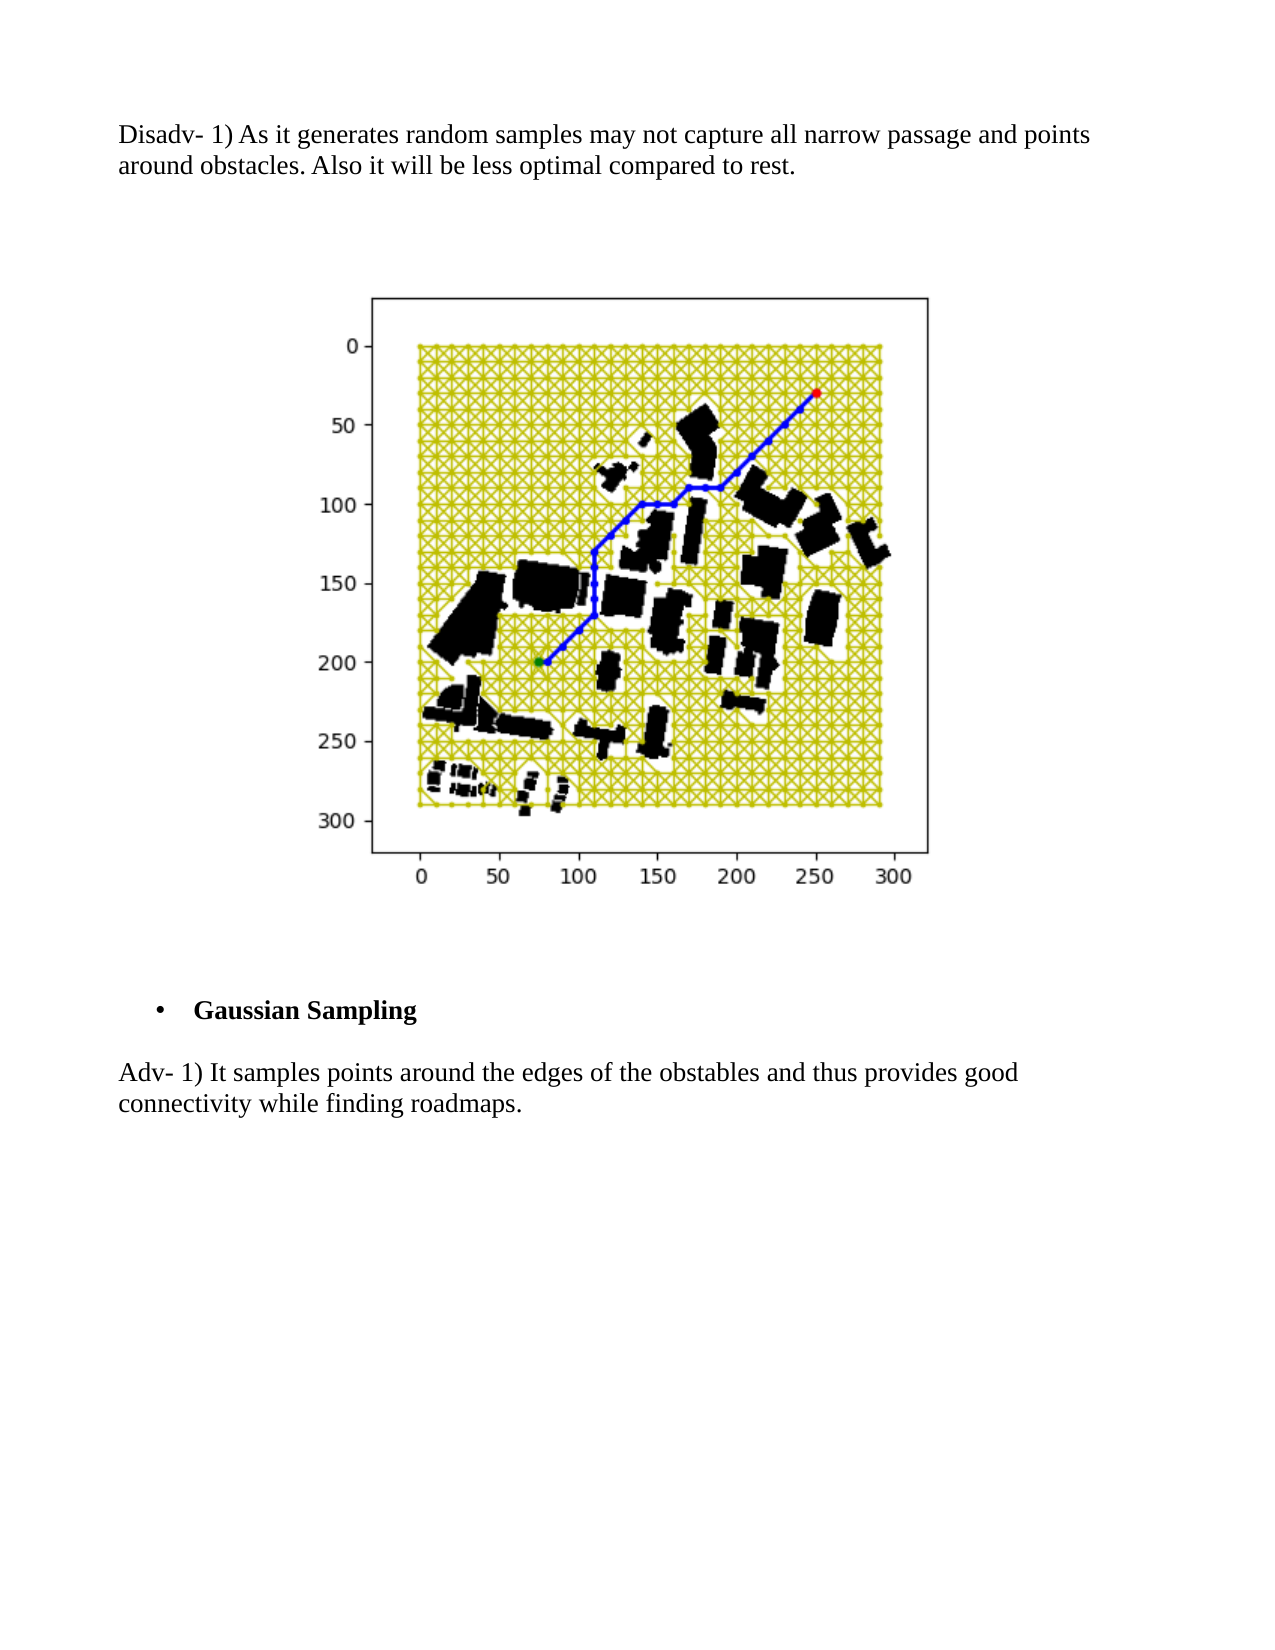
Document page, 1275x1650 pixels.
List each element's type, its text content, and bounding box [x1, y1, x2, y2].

text Adv- 1) It samples points around the edges of the obstables and thus provides good connectivity while finding roadmaps. [118, 1056, 1157, 1118]
text Disadv- 1) As it generates random samples may not capture all narrow passage and points around obstacles. Also it will be less optimal compared to rest. [118, 118, 1157, 180]
list Gaussian Sampling [156, 994, 1157, 1025]
picture [157, 211, 1118, 932]
